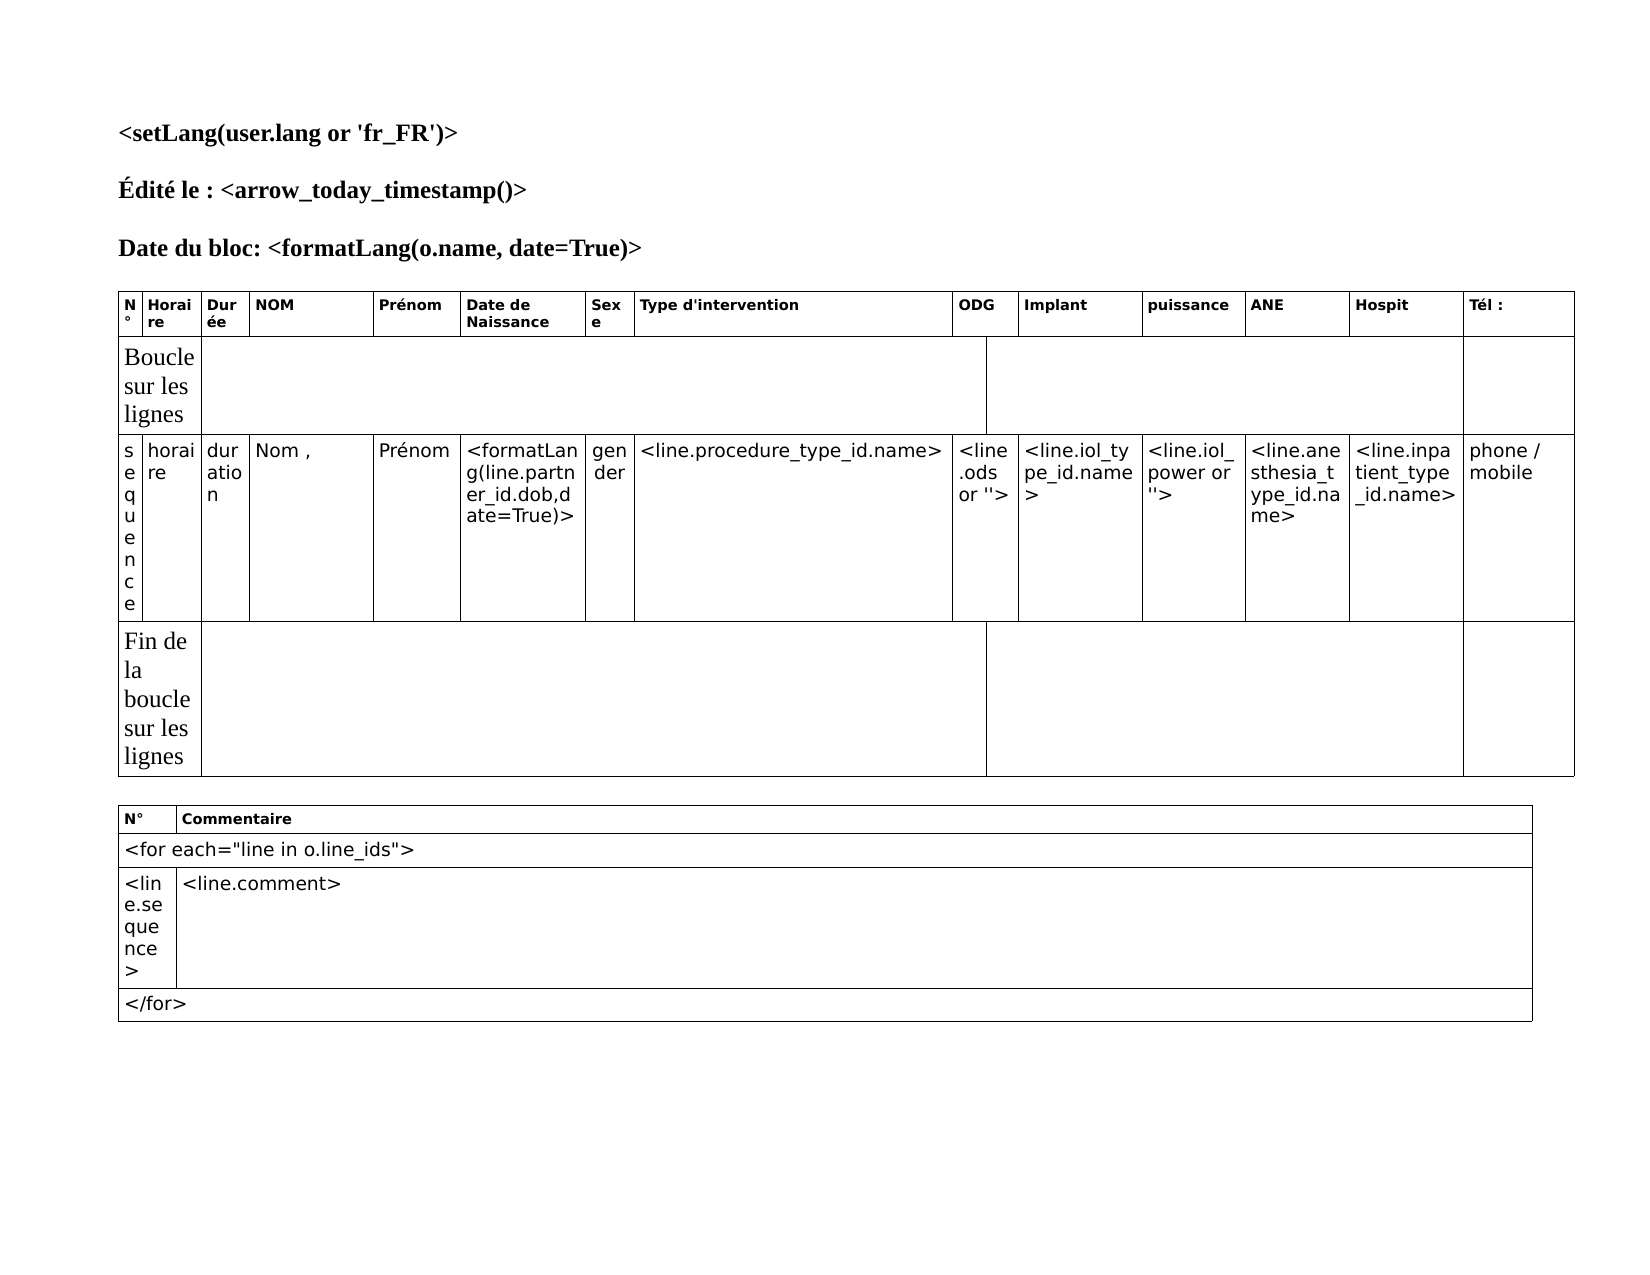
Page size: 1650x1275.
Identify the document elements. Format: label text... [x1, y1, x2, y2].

table_cell <line.iol_type_id.name> [1019, 435, 1142, 621]
table_cell Fin de la boucle sur les lignes [119, 622, 201, 776]
table_cell <line.sequence> [119, 868, 176, 988]
table_header Commentaire [177, 806, 1532, 833]
table_header Durée [202, 292, 249, 336]
table_cell <line.iol_power or ''> [1143, 435, 1245, 621]
table_header Type d'intervention [635, 292, 952, 336]
table_cell <for each="line in o.line_ids"> [119, 834, 1532, 867]
table_cell horaire [143, 435, 201, 621]
table_cell gender [586, 435, 634, 621]
table_cell [987, 337, 1463, 434]
table_header N° [119, 292, 142, 336]
table_header N° [119, 806, 176, 833]
text Édité le : <arrow_today_timestamp()> [118, 176, 1532, 204]
table_header Horaire [143, 292, 201, 336]
table_cell <line.procedure_type_id.name> [635, 435, 952, 621]
table_header Implant [1019, 292, 1142, 336]
table_cell Boucle sur les lignes [119, 337, 201, 434]
table_header ODG [953, 292, 1018, 336]
table_cell <formatLang(line.partner_id.dob,date=True)> [461, 435, 585, 621]
table_cell [1464, 622, 1574, 776]
table_cell Prénom [374, 435, 460, 621]
table_header Sexe [586, 292, 634, 336]
table_cell [202, 622, 986, 776]
table_cell sequence [119, 435, 142, 621]
table_cell [202, 337, 986, 434]
table_cell <line.anesthesia_type_id.name> [1246, 435, 1349, 621]
table_header Date de Naissance [461, 292, 585, 336]
table_cell [987, 622, 1463, 776]
table_header puissance [1143, 292, 1245, 336]
table_header NOM [250, 292, 373, 336]
table_cell [1464, 337, 1574, 434]
table_cell Nom , [250, 435, 373, 621]
table_header Hospit [1350, 292, 1463, 336]
table_header Prénom [374, 292, 460, 336]
table_header ANE [1246, 292, 1349, 336]
table_cell <line.ods or ''> [953, 435, 1018, 621]
table_cell duration [202, 435, 249, 621]
table_cell </for> [119, 989, 1532, 1021]
text <setLang(user.lang or 'fr_FR')> [118, 118, 1532, 147]
table_cell <line.inpatient_type_id.name> [1350, 435, 1463, 621]
table_cell phone / mobile [1464, 435, 1574, 621]
table_header Tél : [1464, 292, 1574, 336]
table_cell <line.comment> [177, 868, 1532, 988]
text Date du bloc: <formatLang(o.name, date=True)> [118, 233, 1532, 262]
